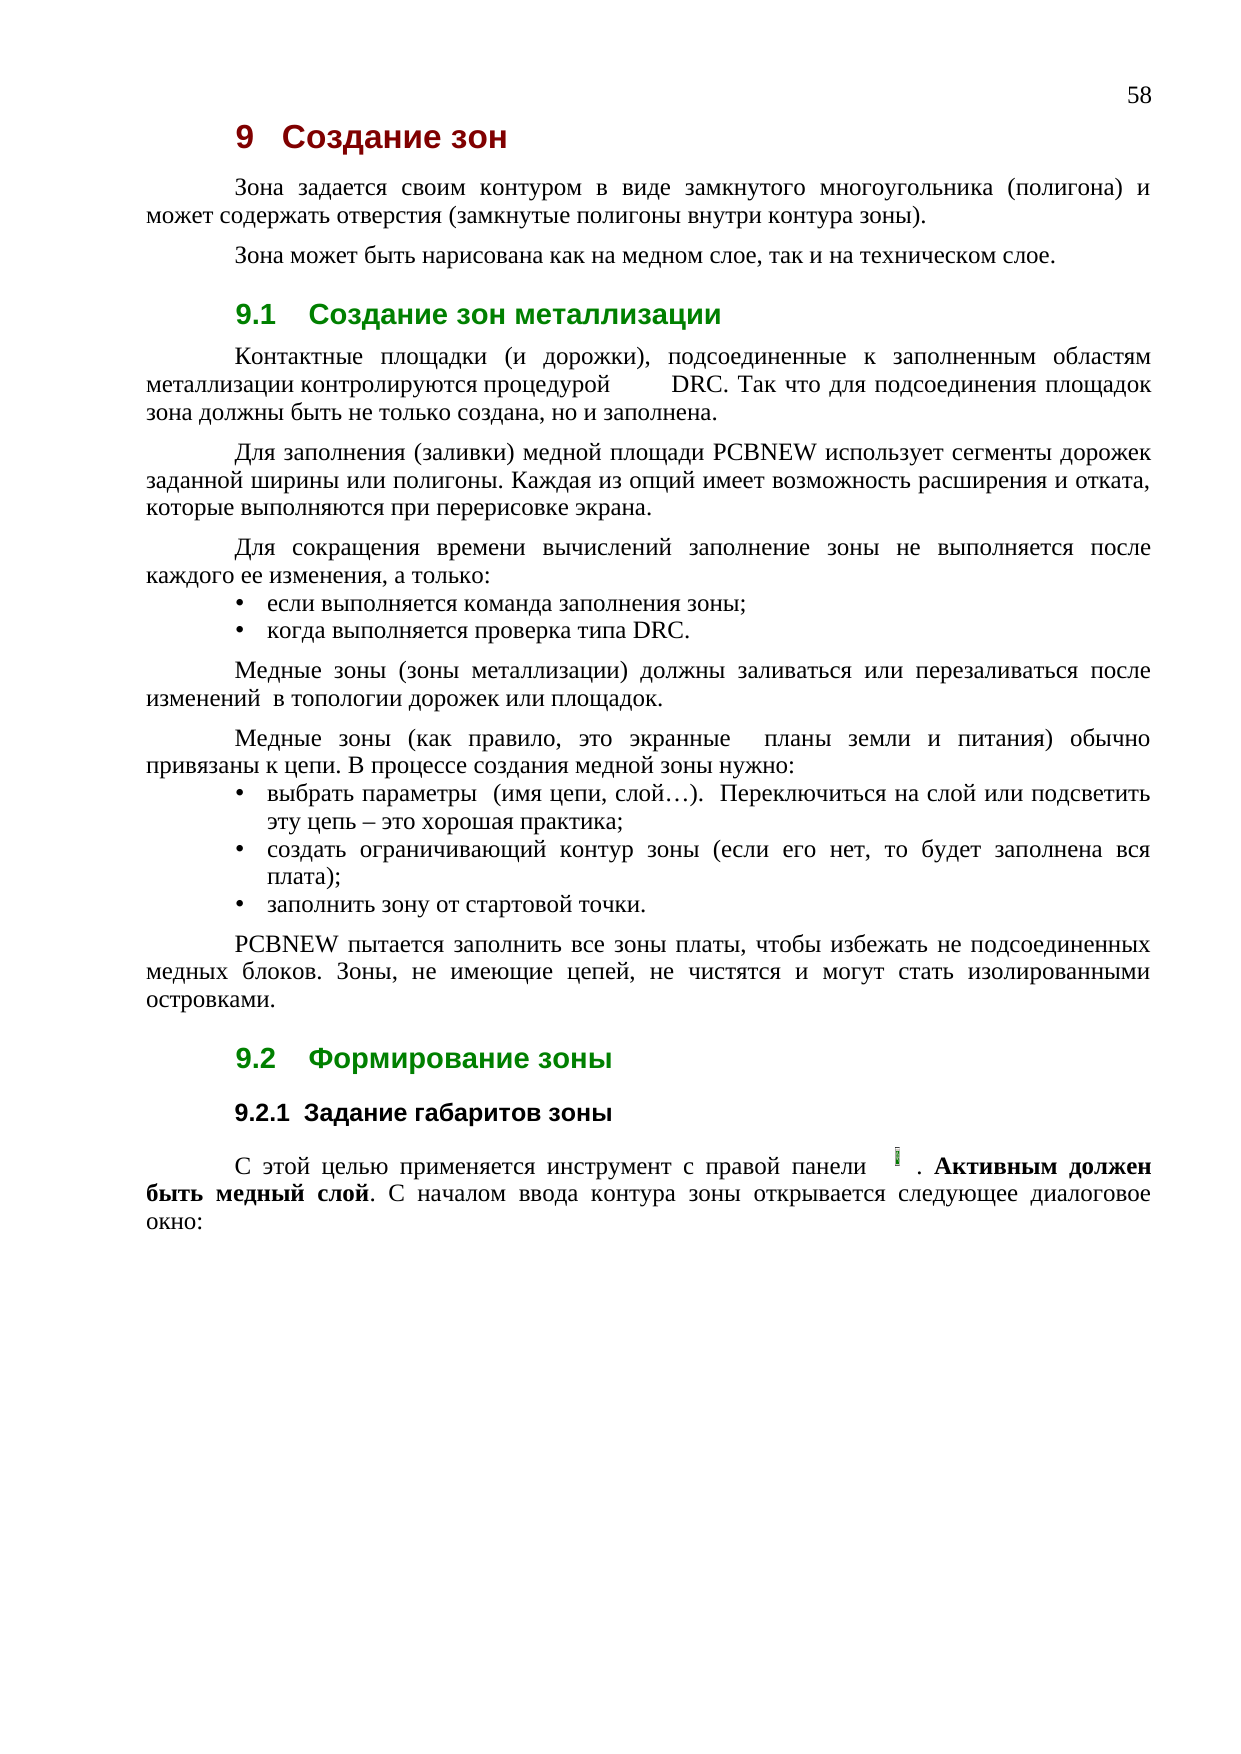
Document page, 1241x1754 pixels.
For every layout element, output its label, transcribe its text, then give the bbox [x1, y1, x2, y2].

list создать ограничивающий контур зоны (если его нет, то будет заполнена вся плата); [235, 835, 1152, 890]
text С этой целью применяется инструмент с правой панели . Активным должен быть медный слой. С началом ввода контура зоны открывается следующее диалоговое окно: [146, 1138, 1152, 1235]
subtitle Создание зон [233, 118, 1152, 155]
picture [895, 1147, 900, 1166]
text Зона может быть нарисована как на медном слое, так и на техническом слое. [146, 241, 1152, 269]
list когда выполняется проверка типа DRC. [235, 617, 1152, 644]
text PCBNEW пытается заполнить все зоны платы, чтобы избежать не подсоединенных медных блоков. Зоны, не имеющие цепей, не чистятся и могут стать изолированными островками. [146, 930, 1152, 1013]
text Для сокращения времени вычислений заполнение зоны не выполняется после каждого ее изменения, а только: [146, 533, 1152, 589]
subtitle Формирование зоны [146, 1042, 1152, 1075]
text Контактные площадки (и дорожки), подсоединенные к заполненным областям металлизации контролируются процедурой DRC. Так что для подсоединения площадок зона должны быть не только создана, но и заполнена. [146, 342, 1152, 426]
text Зона задается своим контуром в виде замкнутого многоугольника (полигона) и может содержать отверстия (замкнутые полигоны внутри контура зоны). [146, 173, 1152, 228]
list если выполняется команда заполнения зоны; [235, 589, 1152, 617]
list заполнить зону от стартовой точки. [235, 890, 1152, 918]
list выбрать параметры (имя цепи, слой…). Переключиться на слой или подсветить эту цепь – это хорошая практика; [235, 779, 1152, 835]
subtitle Задание габаритов зоны [146, 1098, 1152, 1126]
text Медные зоны (как правило, это экранные планы земли и питания) обычно привязаны к цепи. В процессе создания медной зоны нужно: [146, 724, 1152, 779]
text Для заполнения (заливки) медной площади PCBNEW использует сегменты дорожек заданной ширины или полигоны. Каждая из опций имеет возможность расширения и отката, которые выполняются при перерисовке экрана. [146, 438, 1152, 521]
text Медные зоны (зоны металлизации) должны заливаться или перезаливаться после изменений в топологии дорожек или площадок. [146, 656, 1152, 712]
subtitle Создание зон металлизации [146, 298, 1152, 331]
